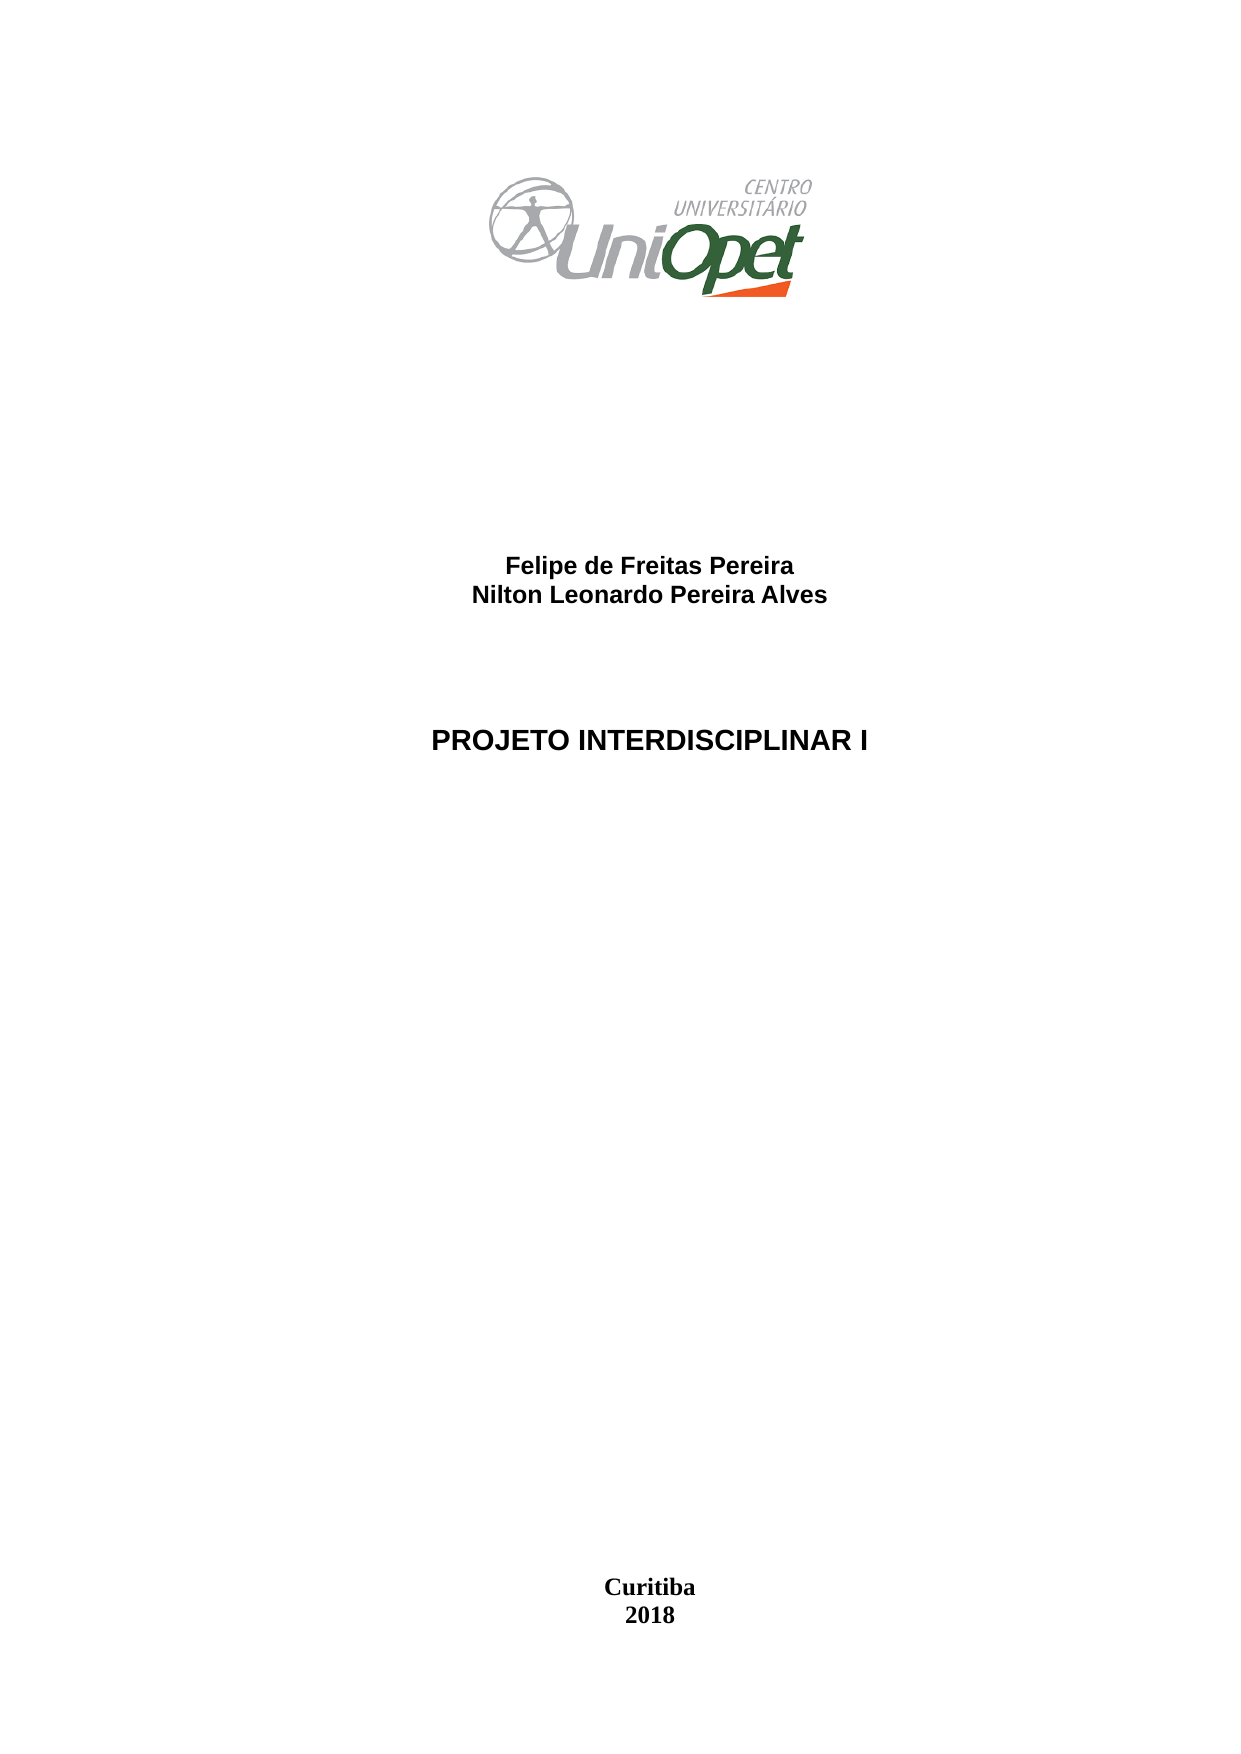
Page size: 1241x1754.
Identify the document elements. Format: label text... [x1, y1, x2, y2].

picture [483, 177, 817, 297]
text Felipe de Freitas Pereira [177, 551, 1122, 580]
text PROJETO INTERDISCIPLINAR I [177, 723, 1122, 757]
text 2018 [177, 1600, 1122, 1629]
text Nilton Leonardo Pereira Alves [177, 580, 1122, 608]
text Curitiba [177, 1572, 1122, 1600]
